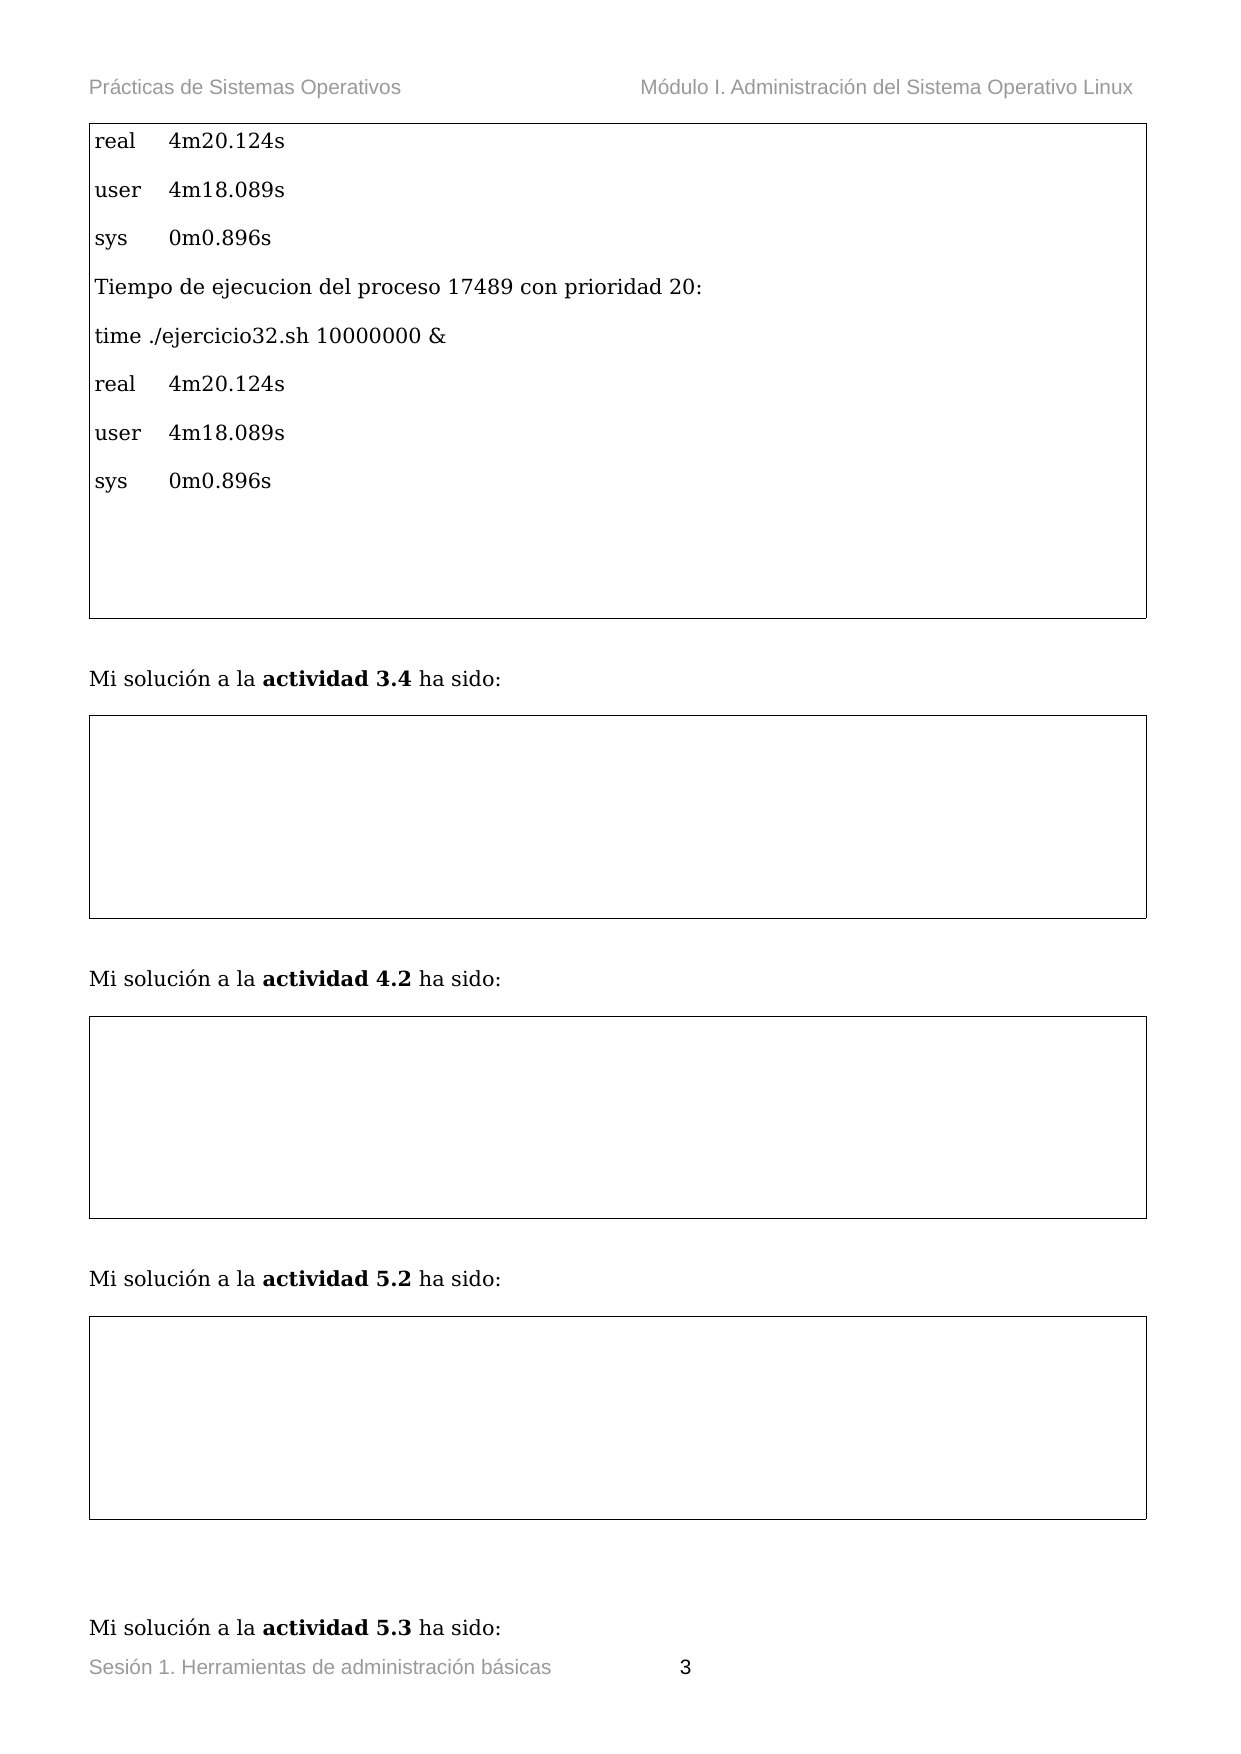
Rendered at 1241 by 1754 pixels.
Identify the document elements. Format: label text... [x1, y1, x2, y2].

table_header [90, 716, 1146, 918]
table_header real 4m20.124s user 4m18.089s sys 0m0.896s Tiempo de ejecucion del proceso 17489 con prioridad 20: time ./ejercicio32.sh 10000000 & real 4m20.124s user 4m18.089s sys 0m0.896s [90, 124, 1146, 618]
text Mi solución a la actividad 5.3 ha sido: [89, 1616, 1146, 1641]
table_header [90, 1017, 1146, 1218]
text Mi solución a la actividad 5.2 ha sido: [89, 1267, 1146, 1292]
text Mi solución a la actividad 3.4 ha sido: [89, 666, 1146, 691]
table_header [90, 1317, 1146, 1519]
text Mi solución a la actividad 4.2 ha sido: [89, 967, 1146, 991]
